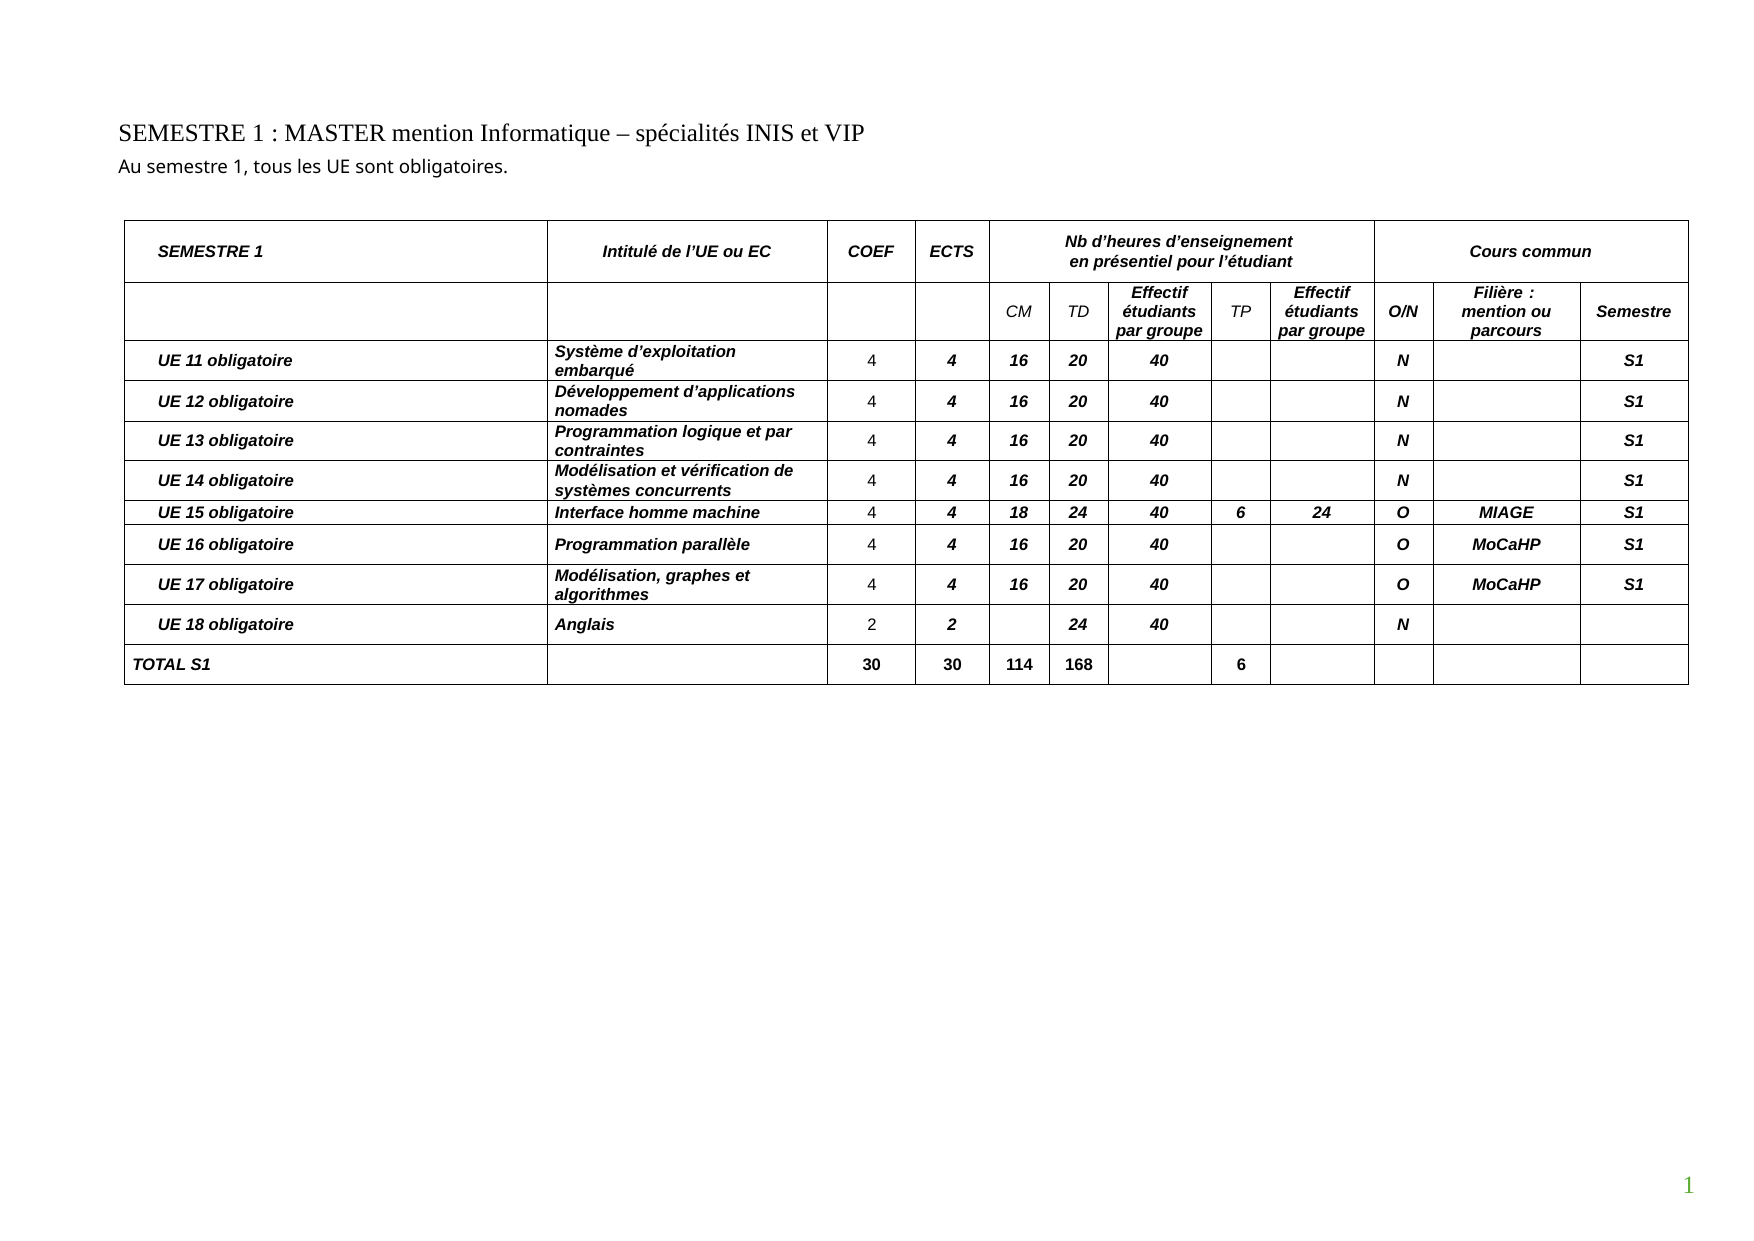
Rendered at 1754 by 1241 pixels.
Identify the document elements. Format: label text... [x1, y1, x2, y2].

table_cell [1271, 461, 1374, 500]
table_cell [1271, 422, 1374, 460]
table_cell [1434, 422, 1580, 460]
table_cell 20 [1050, 461, 1108, 500]
table_cell [990, 605, 1049, 644]
table_cell N [1375, 461, 1433, 500]
table_cell 16 [990, 381, 1049, 421]
table_cell [548, 645, 827, 684]
table_cell 40 [1109, 501, 1211, 524]
table_cell [1581, 645, 1688, 684]
table_cell 4 [828, 381, 915, 421]
table_cell 16 [990, 525, 1049, 564]
table_cell 4 [916, 525, 989, 564]
table_cell [1434, 381, 1580, 421]
table_cell [1212, 525, 1270, 564]
table_cell S1 [1581, 422, 1688, 460]
table_cell 30 [828, 645, 915, 684]
table_cell S1 [1581, 461, 1688, 500]
table_cell N [1375, 422, 1433, 460]
table_cell 20 [1050, 565, 1108, 604]
table_cell [1434, 605, 1580, 644]
table_cell S1 [1581, 565, 1688, 604]
table_cell O [1375, 501, 1433, 524]
table_cell [1212, 565, 1270, 604]
table_cell 24 [1050, 605, 1108, 644]
table_cell 4 [828, 501, 915, 524]
table_cell Semestre [1581, 283, 1688, 340]
table_cell UE 14 obligatoire [125, 461, 547, 500]
table_cell 40 [1109, 525, 1211, 564]
table_cell S1 [1581, 341, 1688, 380]
table_cell Effectif étudiants par groupe [1109, 283, 1211, 340]
table_cell 4 [916, 422, 989, 460]
table_cell 4 [828, 422, 915, 460]
table_cell 6 [1212, 645, 1270, 684]
table_cell 6 [1212, 501, 1270, 524]
table_cell Programmation parallèle [548, 525, 827, 564]
table_cell MoCaHP [1434, 565, 1580, 604]
table_cell [1212, 381, 1270, 421]
text SEMESTRE 1 : MASTER mention Informatique – spécialités INIS et VIP [118, 118, 1695, 147]
table_cell 168 [1050, 645, 1108, 684]
table_cell N [1375, 605, 1433, 644]
table_cell CM [990, 283, 1049, 340]
table_cell [828, 283, 915, 340]
table_cell 20 [1050, 341, 1108, 380]
table_cell [916, 283, 989, 340]
table_cell 40 [1109, 605, 1211, 644]
table_cell 24 [1050, 501, 1108, 524]
text Au semestre 1, tous les UE sont obligatoires. [118, 153, 1695, 179]
table_cell O [1375, 525, 1433, 564]
table_cell UE 11 obligatoire [125, 341, 547, 380]
table_cell MIAGE [1434, 501, 1580, 524]
table_cell [1212, 605, 1270, 644]
table_cell [1434, 461, 1580, 500]
table_cell [1271, 565, 1374, 604]
table_cell [1212, 422, 1270, 460]
table_header ECTS [916, 221, 989, 282]
table_cell N [1375, 341, 1433, 380]
table_cell [1271, 341, 1374, 380]
table_cell UE 12 obligatoire [125, 381, 547, 421]
table_cell 24 [1271, 501, 1374, 524]
table_cell [1109, 645, 1211, 684]
table_cell N [1375, 381, 1433, 421]
table_cell 18 [990, 501, 1049, 524]
table_cell S1 [1581, 501, 1688, 524]
table_cell 40 [1109, 461, 1211, 500]
table_cell Effectif étudiants par groupe [1271, 283, 1374, 340]
table_cell 4 [916, 501, 989, 524]
table_cell 16 [990, 341, 1049, 380]
table_cell S1 [1581, 381, 1688, 421]
table_cell 16 [990, 565, 1049, 604]
table_cell 20 [1050, 422, 1108, 460]
table_header SEMESTRE 1 [125, 221, 547, 282]
table_cell 20 [1050, 525, 1108, 564]
table_cell 4 [828, 525, 915, 564]
table_cell MoCaHP [1434, 525, 1580, 564]
table_cell UE 18 obligatoire [125, 605, 547, 644]
table_cell 40 [1109, 341, 1211, 380]
table_header COEF [828, 221, 915, 282]
table_cell Développement d’applications nomades [548, 381, 827, 421]
table_cell 114 [990, 645, 1049, 684]
table_cell [1375, 645, 1433, 684]
table_cell [1212, 461, 1270, 500]
table_cell UE 13 obligatoire [125, 422, 547, 460]
table_cell UE 17 obligatoire [125, 565, 547, 604]
table_header Intitulé de l’UE ou EC [548, 221, 827, 282]
table_cell Filière : mention ou parcours [1434, 283, 1580, 340]
table_cell UE 15 obligatoire [125, 501, 547, 524]
table_cell Anglais [548, 605, 827, 644]
table_cell 4 [916, 565, 989, 604]
table_cell Programmation logique et par contraintes [548, 422, 827, 460]
table_cell 20 [1050, 381, 1108, 421]
table_cell TD [1050, 283, 1108, 340]
table_cell 4 [828, 341, 915, 380]
table_cell 4 [828, 565, 915, 604]
table_cell Système d’exploitation embarqué [548, 341, 827, 380]
table_cell [1271, 381, 1374, 421]
table_cell 16 [990, 461, 1049, 500]
table_cell 2 [828, 605, 915, 644]
table_cell 2 [916, 605, 989, 644]
table_cell 4 [916, 341, 989, 380]
table_cell [1581, 605, 1688, 644]
table_cell 40 [1109, 565, 1211, 604]
table_cell 4 [828, 461, 915, 500]
table_cell [1212, 341, 1270, 380]
table_cell O [1375, 565, 1433, 604]
table_cell 16 [990, 422, 1049, 460]
table_cell S1 [1581, 525, 1688, 564]
table_cell [1271, 645, 1374, 684]
table_cell [1434, 645, 1580, 684]
table_cell [1271, 525, 1374, 564]
table_cell [125, 283, 547, 340]
table_cell 4 [916, 461, 989, 500]
table_cell TP [1212, 283, 1270, 340]
table_cell 4 [916, 381, 989, 421]
table_cell Modélisation et vérification de systèmes concurrents [548, 461, 827, 500]
table_cell [1271, 605, 1374, 644]
table_cell Interface homme machine [548, 501, 827, 524]
table_cell Modélisation, graphes et algorithmes [548, 565, 827, 604]
table_cell 40 [1109, 381, 1211, 421]
table_cell O/N [1375, 283, 1433, 340]
table_cell [548, 283, 827, 340]
table_cell TOTAL S1 [125, 645, 547, 684]
table_header Cours commun [1375, 221, 1688, 282]
table_cell UE 16 obligatoire [125, 525, 547, 564]
table_cell 40 [1109, 422, 1211, 460]
table_cell [1434, 341, 1580, 380]
table_header Nb d’heures d’enseignement en présentiel pour l’étudiant [990, 221, 1374, 282]
table_cell 30 [916, 645, 989, 684]
